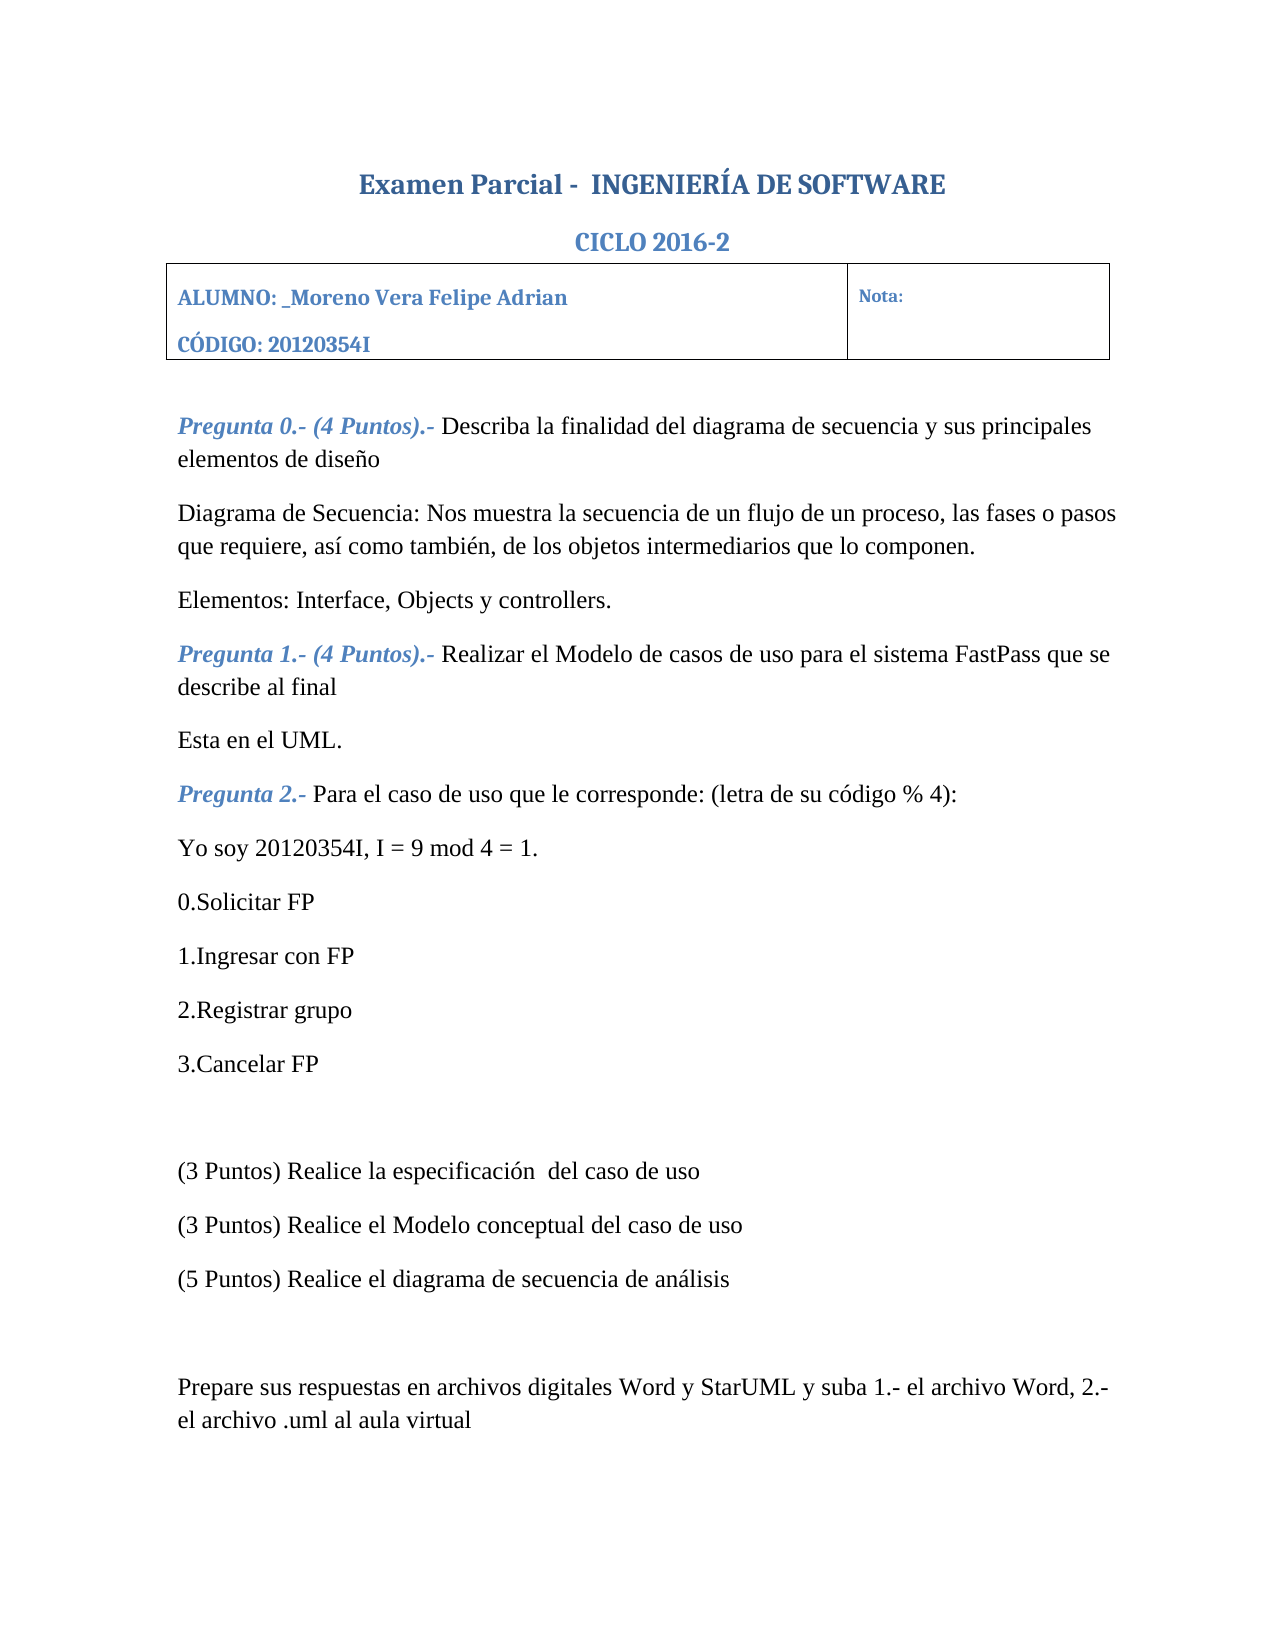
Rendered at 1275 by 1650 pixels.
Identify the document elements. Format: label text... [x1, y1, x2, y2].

text 2.Registrar grupo [177, 995, 1127, 1023]
subtitle Examen Parcial - INGENIERÍA DE SOFTWARE [177, 168, 1127, 202]
text (3 Puntos) Realice el Modelo conceptual del caso de uso [177, 1210, 1127, 1239]
text Diagrama de Secuencia: Nos muestra la secuencia de un flujo de un proceso, las fases o pasos que requiere, así como también, de los objetos intermediarios que lo componen. [177, 498, 1127, 560]
text Pregunta 0.- (4 Puntos).- Describa la finalidad del diagrama de secuencia y sus principales elementos de diseño [177, 411, 1127, 473]
text Prepare sus respuestas en archivos digitales Word y StarUML y suba 1.- el archivo Word, 2.- el archivo .uml al aula virtual [177, 1372, 1127, 1433]
text (5 Puntos) Realice el diagrama de secuencia de análisis [177, 1264, 1127, 1293]
text Yo soy 20120354I, I = 9 mod 4 = 1. [177, 833, 1127, 862]
text Pregunta 1.- (4 Puntos).- Realizar el Modelo de casos de uso para el sistema FastPass que se describe al final [177, 639, 1127, 700]
subtitle CICLO 2016-2 [177, 227, 1127, 259]
text (3 Puntos) Realice la especificación del caso de uso [177, 1156, 1127, 1185]
text 0.Solicitar FP [177, 887, 1127, 916]
table_header ALUMNO: _Moreno Vera Felipe Adrian CÓDIGO: 20120354I [167, 264, 847, 359]
text Esta en el UML. [177, 726, 1127, 754]
text 1.Ingresar con FP [177, 941, 1127, 970]
text Elementos: Interface, Objects y controllers. [177, 585, 1127, 613]
text 3.Cancelar FP [177, 1049, 1127, 1077]
table_header Nota: [848, 264, 1109, 359]
text Pregunta 2.- Para el caso de uso que le corresponde: (letra de su código % 4): [177, 779, 1127, 808]
